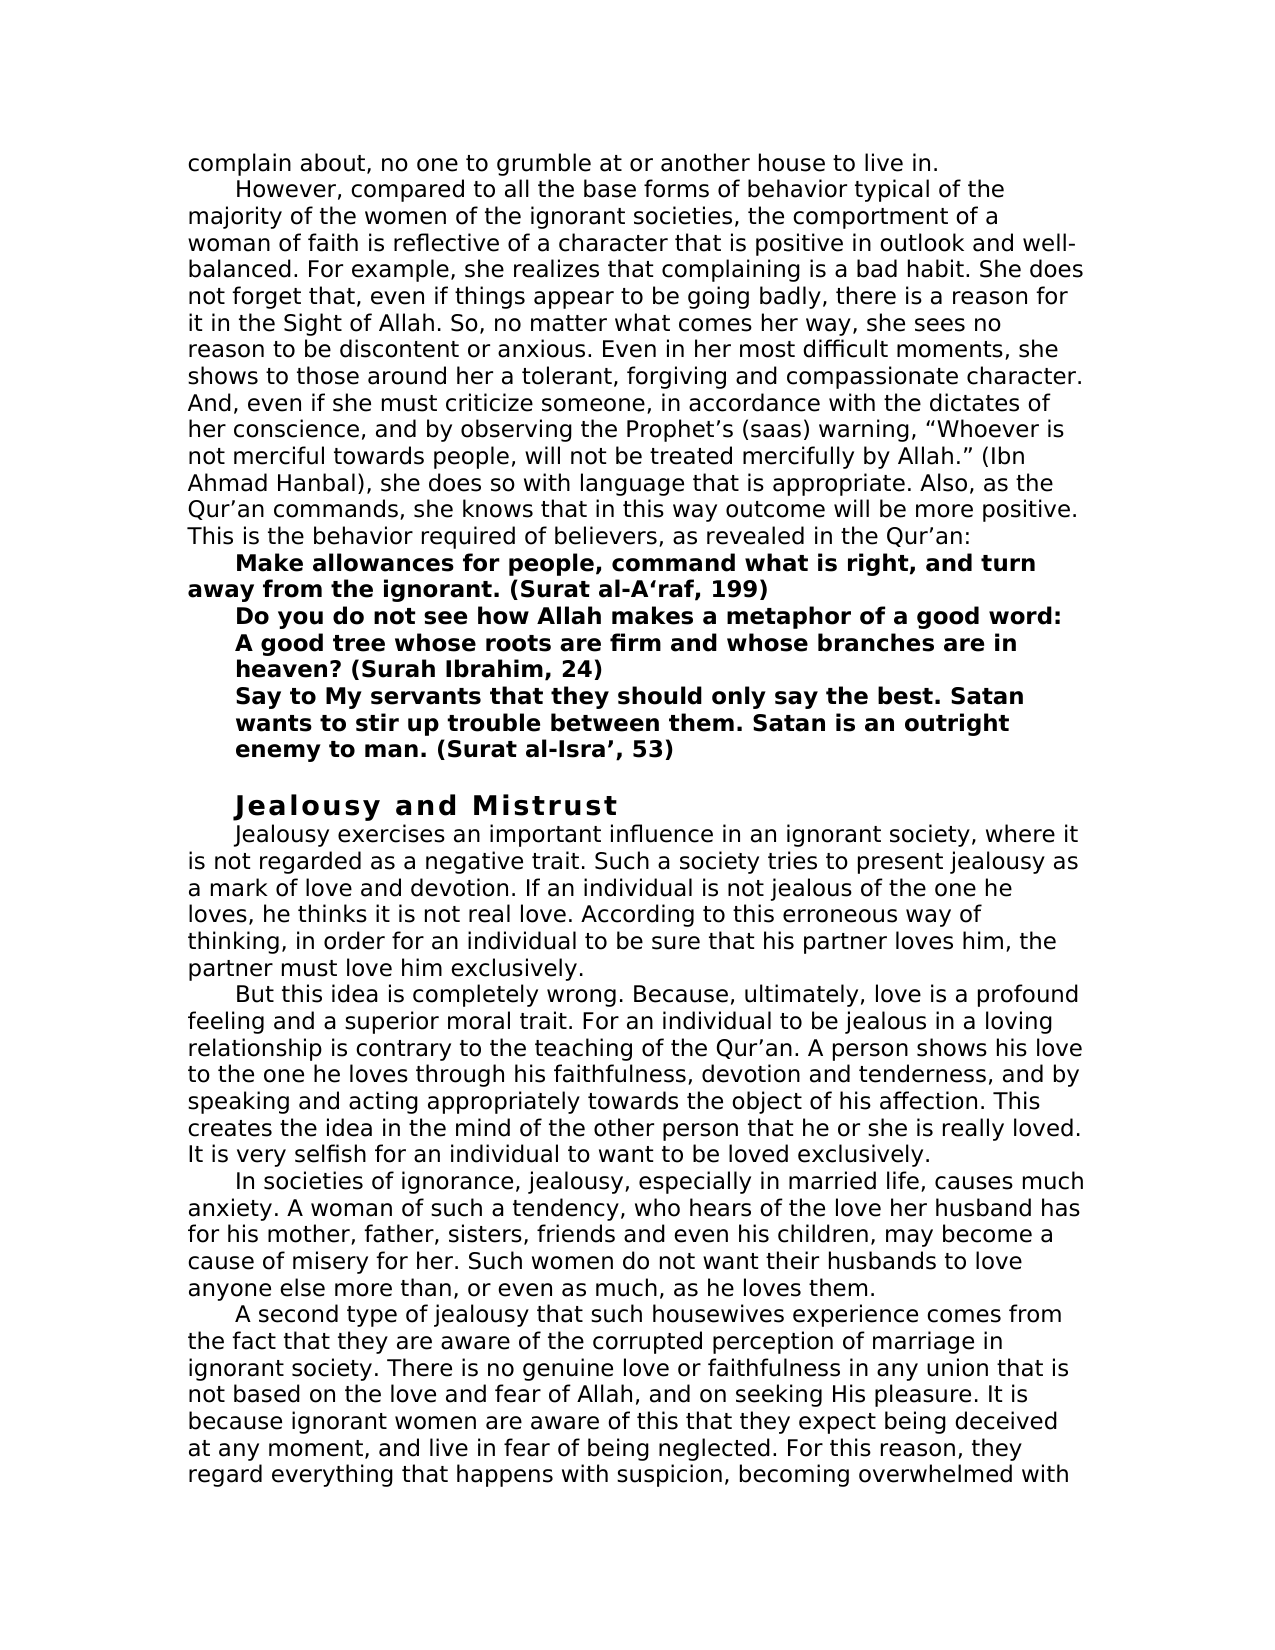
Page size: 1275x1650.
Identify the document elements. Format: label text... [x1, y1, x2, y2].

text Make allowances for people, command what is right, and turn away from the ignorant. (Surat al-A‘raf, 199) [187, 550, 1087, 603]
text complain about, no one to grumble at or another house to live in. [187, 150, 1087, 177]
text Jealousy and Mistrust [187, 790, 937, 822]
text But this idea is completely wrong. Because, ultimately, love is a profound feeling and a superior moral trait. For an individual to be jealous in a loving relationship is contrary to the teaching of the Qur’an. A person shows his love to the one he loves through his faithfulness, devotion and tenderness, and by speaking and acting appropriately towards the object of his affection. This creates the idea in the mind of the other person that he or she is really loved. It is very selfish for an individual to want to be loved exclusively. [187, 982, 1087, 1168]
text Say to My servants that they should only say the best. Satan wants to stir up trouble between them. Satan is an outright enemy to man. (Surat al-Isra’, 53) [235, 683, 1064, 763]
text A second type of jealousy that such housewives experience comes from the fact that they are aware of the corrupted perception of marriage in ignorant society. There is no genuine love or faithfulness in any union that is not based on the love and fear of Allah, and on seeking His pleasure. It is because ignorant women are aware of this that they expect being deceived at any moment, and live in fear of being neglected. For this reason, they regard everything that happens with suspicion, becoming overwhelmed with [187, 1302, 1087, 1488]
text Jealousy exercises an important influence in an ignorant society, where it is not regarded as a negative trait. Such a society tries to present jealousy as a mark of love and devotion. If an individual is not jealous of the one he loves, he thinks it is not real love. According to this erroneous way of thinking, in order for an individual to be sure that his partner loves him, the partner must love him exclusively. [187, 822, 1087, 982]
text However, compared to all the base forms of behavior typical of the majority of the women of the ignorant societies, the comportment of a woman of faith is reflective of a character that is positive in outlook and well-balanced. For example, she realizes that complaining is a bad habit. She does not forget that, even if things appear to be going badly, there is a reason for it in the Sight of Allah. So, no matter what comes her way, she sees no reason to be discontent or anxious. Even in her most difficult moments, she shows to those around her a tolerant, forgiving and compassionate character. And, even if she must criticize someone, in accordance with the dictates of her conscience, and by observing the Prophet’s (saas) warning, “Whoever is not merciful towards people, will not be treated mercifully by Allah.” (Ibn Ahmad Hanbal), she does so with language that is appropriate. Also, as the Qur’an commands, she knows that in this way outcome will be more positive. This is the behavior required of believers, as revealed in the Qur’an: [187, 177, 1087, 550]
text Do you do not see how Allah makes a metaphor of a good word: A good tree whose roots are firm and whose branches are in heaven? (Surah Ibrahim, 24) [235, 603, 1064, 683]
text In societies of ignorance, jealousy, especially in married life, causes much anxiety. A woman of such a tendency, who hears of the love her husband has for his mother, father, sisters, friends and even his children, may become a cause of misery for her. Such women do not want their husbands to love anyone else more than, or even as much, as he loves them. [187, 1168, 1087, 1302]
